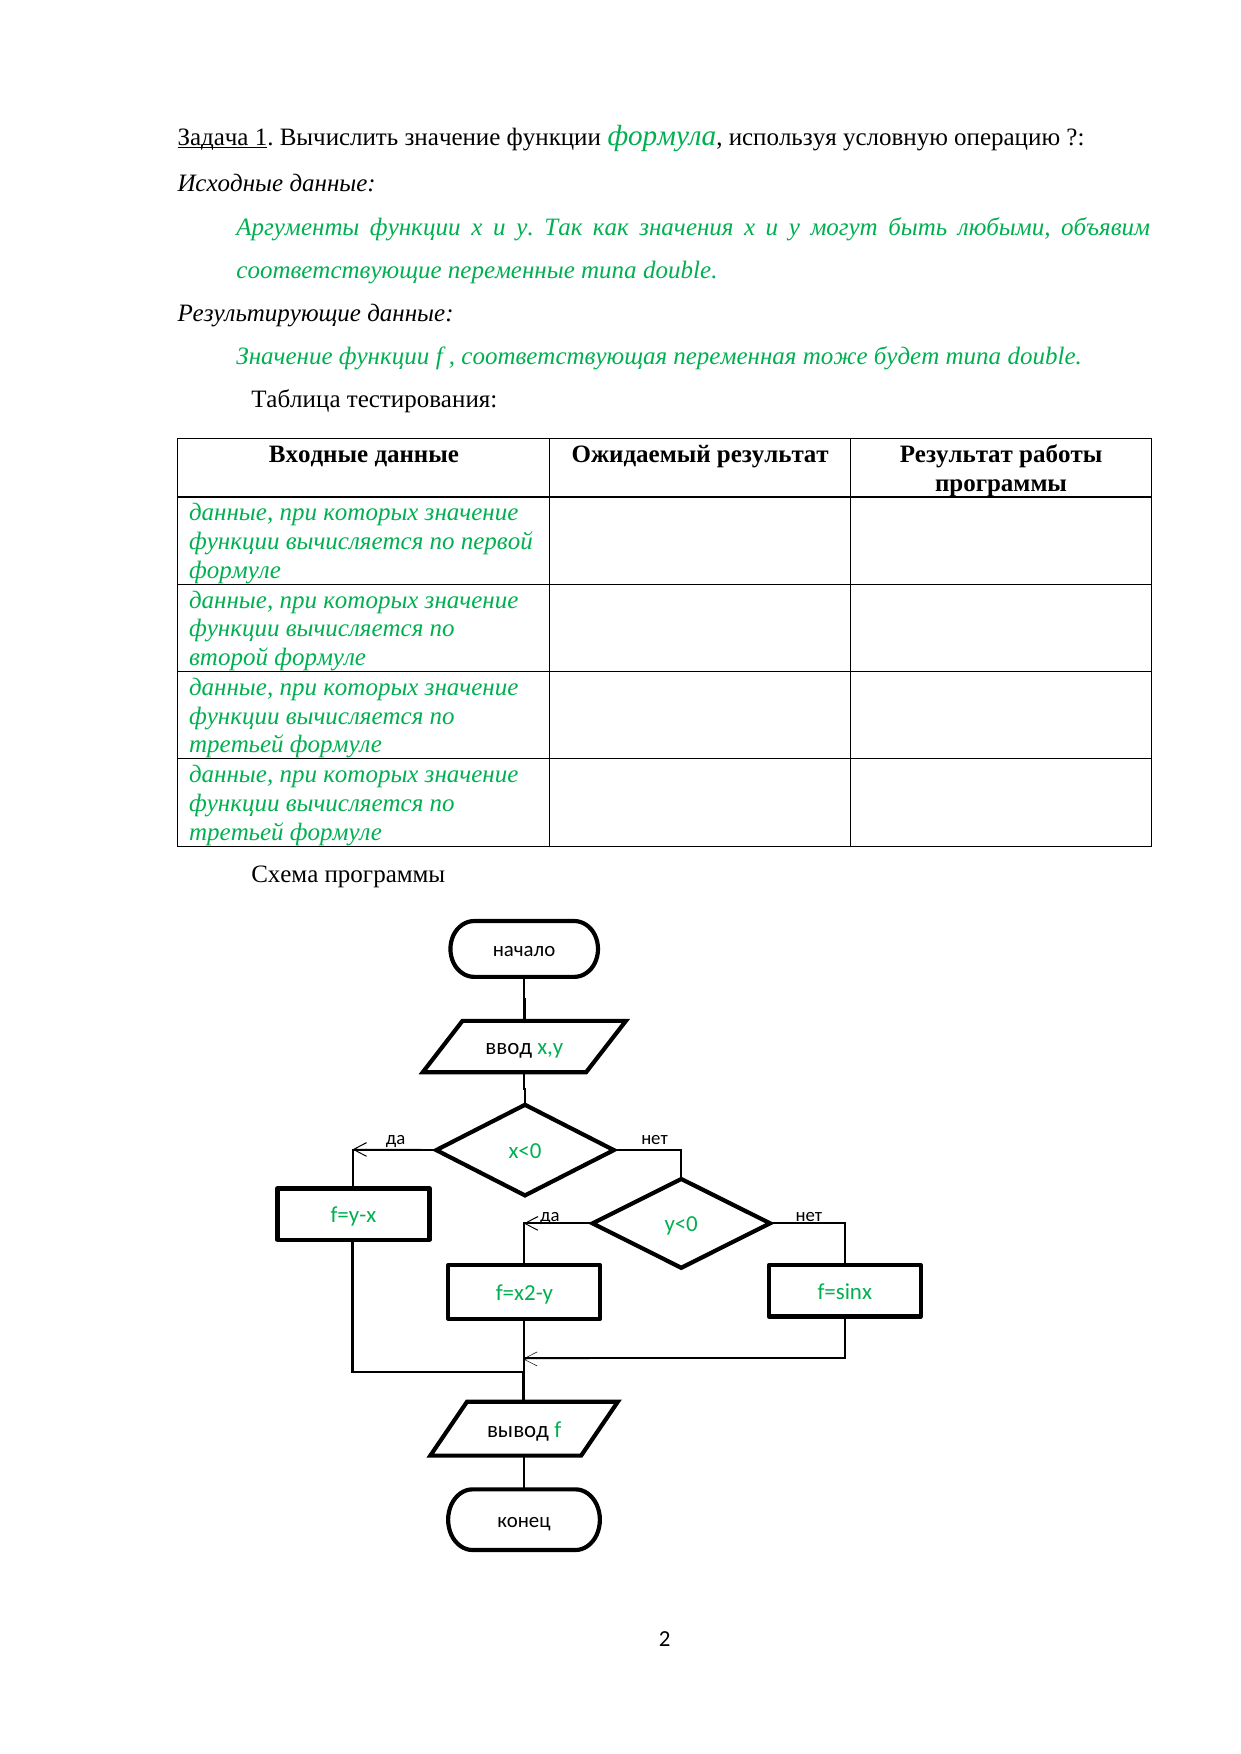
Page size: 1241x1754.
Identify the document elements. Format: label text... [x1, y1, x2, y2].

table_cell [851, 498, 1151, 584]
table_cell данные, при которых значение функции вычисляется по первой формуле [178, 498, 549, 584]
table_cell [550, 672, 850, 758]
text Исходные данные: [177, 168, 1163, 197]
text Аргументы функции x и y. Так как значения х и у могут быть любыми, объявим соответствующие переменные типа double. [236, 212, 1152, 283]
text Значение функции f , соответствующая переменная тоже будет типа double. [236, 341, 1152, 370]
table_cell данные, при которых значение функции вычисляется по третьей формуле [178, 759, 549, 846]
table_cell [550, 759, 850, 846]
table_header Результат работы программы [851, 439, 1151, 496]
list Задача 1. Вычислить значение функции формула, используя условную операцию ?: [177, 118, 1152, 152]
table_cell [851, 585, 1151, 671]
text Таблица тестирования: [177, 384, 1152, 413]
table_cell данные, при которых значение функции вычисляется по третьей формуле [178, 672, 549, 758]
table_cell [851, 759, 1151, 846]
text Схема программы [177, 859, 1152, 888]
table_header Входные данные [178, 439, 549, 496]
text Результирующие данные: [177, 298, 1163, 327]
table_cell данные, при которых значение функции вычисляется по второй формуле [178, 585, 549, 671]
table_header Ожидаемый результат [550, 439, 850, 496]
table_cell [550, 585, 850, 671]
table_cell [550, 498, 850, 584]
table_cell [851, 672, 1151, 758]
